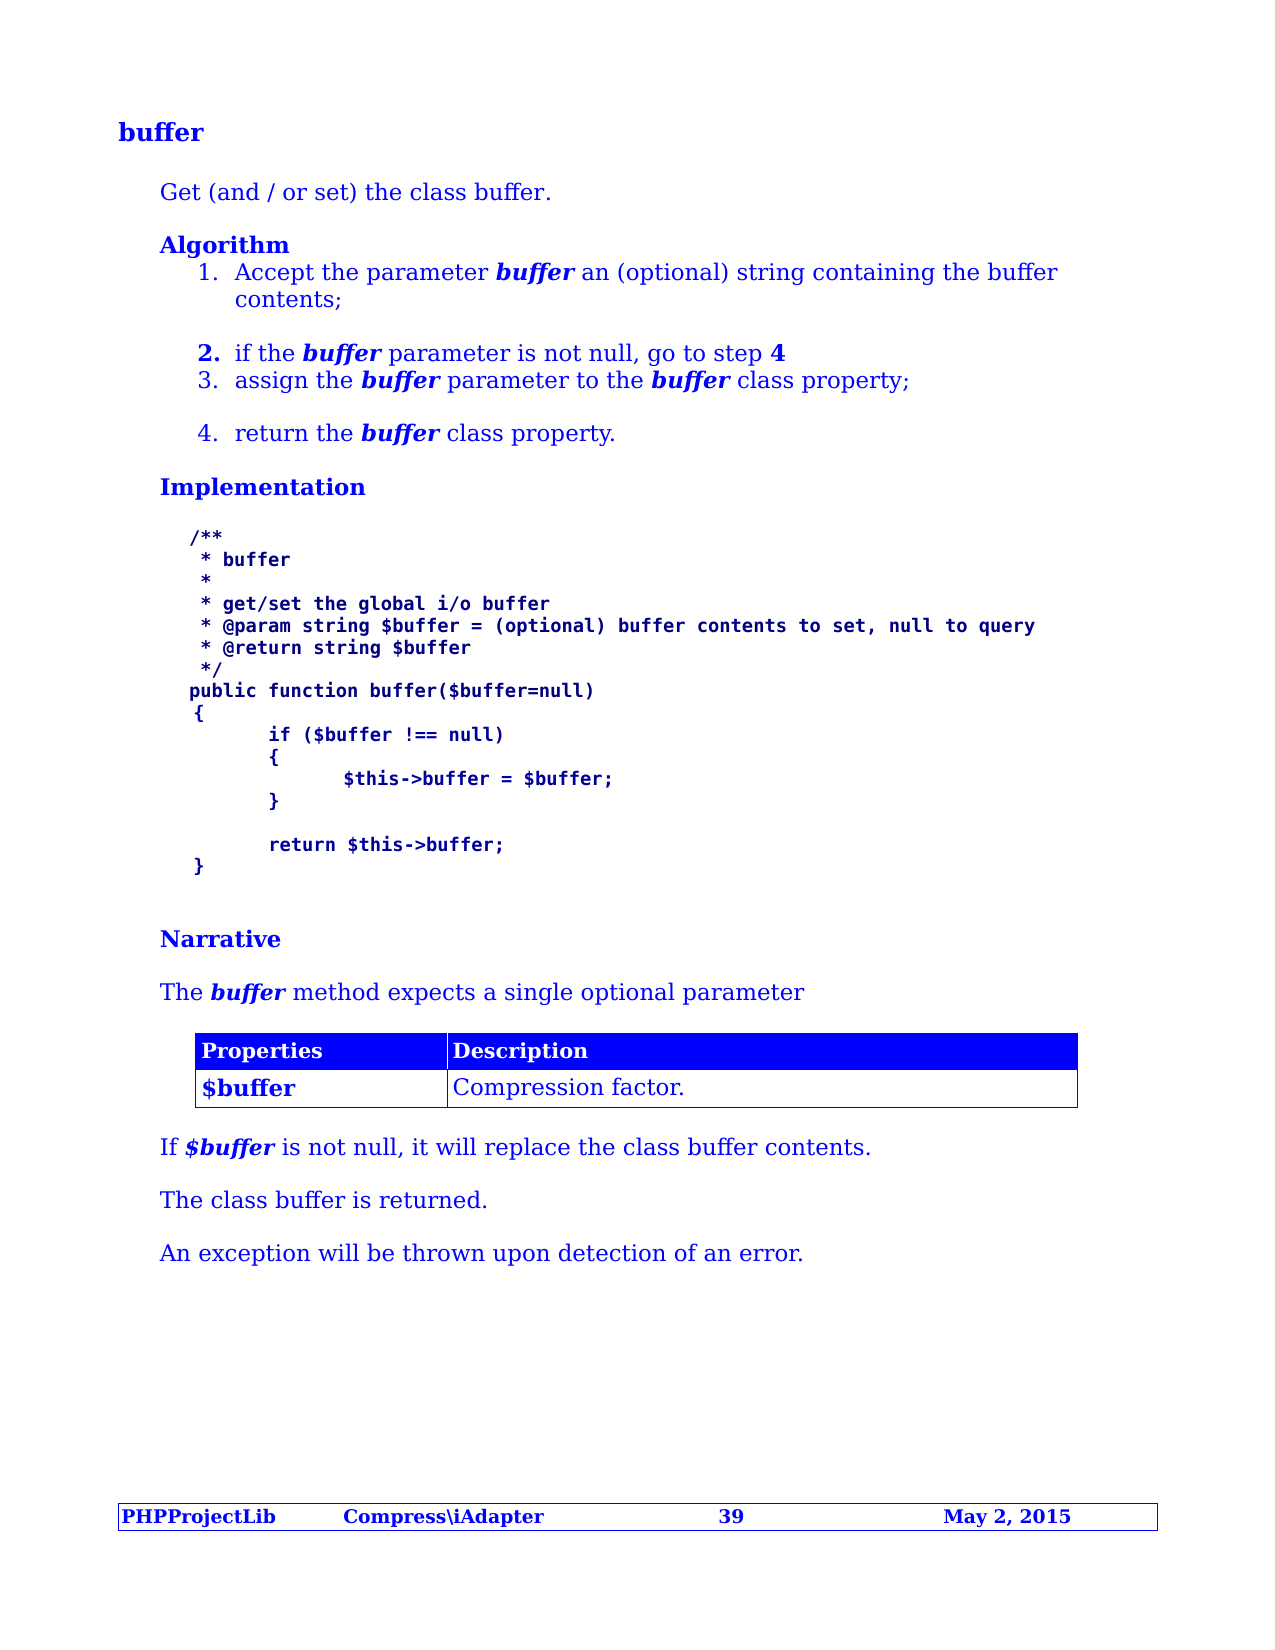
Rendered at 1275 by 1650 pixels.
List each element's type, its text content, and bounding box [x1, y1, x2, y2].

text if ($buffer !== null) [118, 724, 1157, 746]
table_cell Compression factor. [448, 1070, 1077, 1107]
text Get (and / or set) the class buffer. [159, 179, 1157, 205]
text } [118, 855, 1157, 877]
list return the buffer class property. [197, 420, 1157, 447]
text If $buffer is not null, it will replace the class buffer contents. [159, 1134, 1157, 1161]
text $this->buffer = $buffer; [118, 768, 1157, 790]
title buffer [118, 118, 1157, 147]
text return $this->buffer; [118, 833, 1157, 855]
text Implementation [159, 474, 1157, 501]
text Algorithm [159, 232, 1157, 259]
list assign the buffer parameter to the buffer class property; [197, 366, 1157, 393]
text The buffer method expects a single optional parameter [159, 979, 1157, 1006]
text } [118, 790, 1157, 812]
table_header Description [448, 1034, 1077, 1069]
list if the buffer parameter is not null, go to step 4 [197, 339, 1157, 366]
text Narrative [159, 926, 1157, 953]
list */ [189, 658, 1157, 680]
text { [118, 746, 1157, 768]
text { [118, 702, 1157, 724]
table_cell $buffer [196, 1070, 447, 1107]
text The class buffer is returned. [159, 1187, 1157, 1214]
list /** [189, 527, 1157, 549]
list Accept the parameter buffer an (optional) string containing the buffer contents; [197, 259, 1157, 313]
text An exception will be thrown upon detection of an error. [159, 1241, 1157, 1267]
list * [189, 571, 1157, 593]
list * get/set the global i/o buffer [189, 593, 1157, 615]
list * @param string $buffer = (optional) buffer contents to set, null to query [189, 615, 1157, 637]
list * buffer [189, 549, 1157, 571]
list public function buffer($buffer=null) [189, 680, 1157, 702]
table_header Properties [196, 1034, 447, 1069]
list * @return string $buffer [189, 637, 1157, 658]
